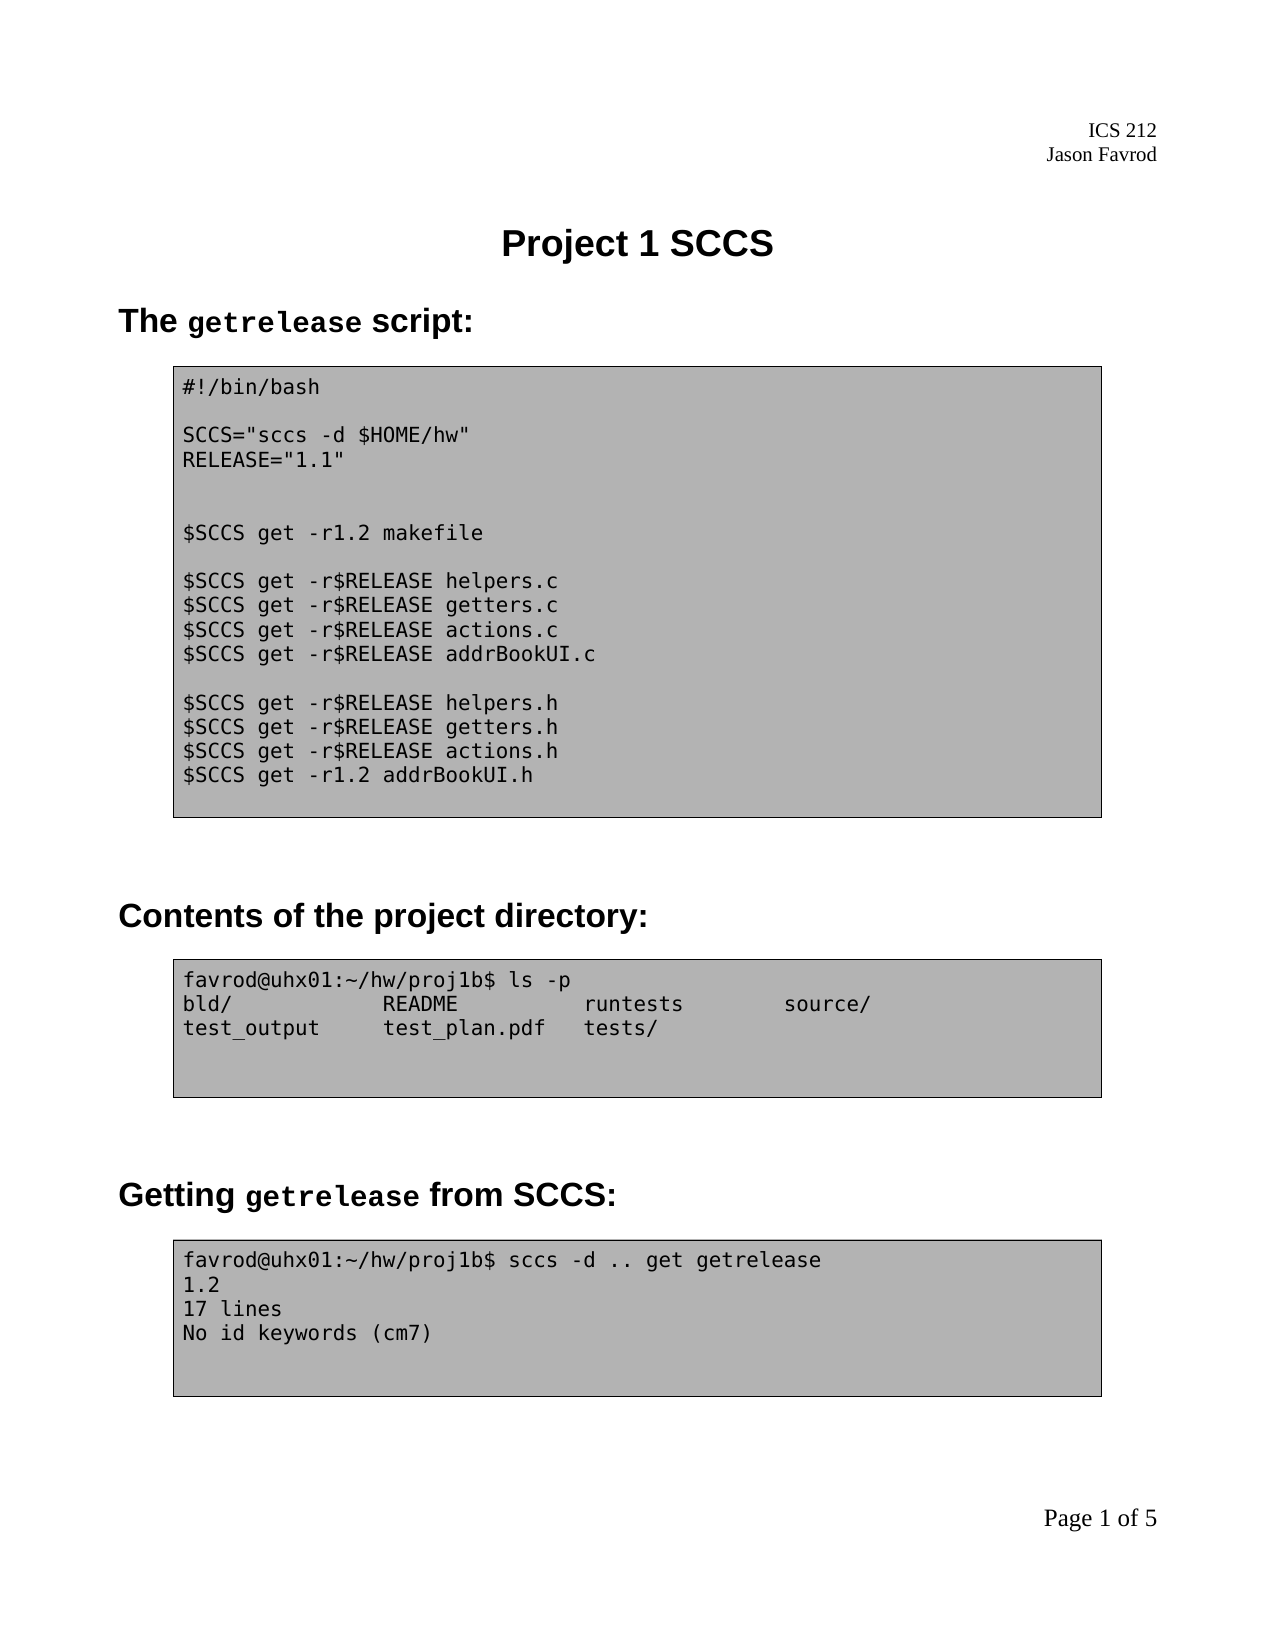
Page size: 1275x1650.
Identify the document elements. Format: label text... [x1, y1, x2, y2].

text 17 lines [182, 1297, 1093, 1321]
text 1.2 [182, 1273, 1093, 1297]
text $SCCS get -r$RELEASE actions.c [182, 618, 1093, 642]
text $SCCS get -r1.2 addrBookUI.h [182, 763, 1093, 788]
text SCCS="sccs -d $HOME/hw" [182, 423, 1093, 448]
text RELEASE="1.1" [182, 448, 1093, 472]
text favrod@uhx01:~/hw/proj1b$ sccs -d .. get getrelease [182, 1248, 1093, 1273]
text #!/bin/bash [182, 375, 1093, 399]
text $SCCS get -r$RELEASE actions.h [182, 739, 1093, 763]
text $SCCS get -r$RELEASE helpers.c [182, 569, 1093, 593]
title Project 1 SCCS [118, 221, 1157, 264]
text $SCCS get -r$RELEASE helpers.h [182, 691, 1093, 715]
text No id keywords (cm7) [182, 1321, 1093, 1346]
text $SCCS get -r$RELEASE getters.c [182, 593, 1093, 618]
subtitle The getrelease script: [118, 301, 1157, 342]
text $SCCS get -r1.2 makefile [182, 521, 1093, 545]
text $SCCS get -r$RELEASE addrBookUI.c [182, 642, 1093, 666]
text bld/ README runtests source/ test_output test_plan.pdf tests/ [182, 992, 1093, 1040]
subtitle Contents of the project directory: [118, 896, 1157, 934]
subtitle Getting getrelease from SCCS: [118, 1175, 1157, 1215]
text $SCCS get -r$RELEASE getters.h [182, 715, 1093, 739]
text favrod@uhx01:~/hw/proj1b$ ls -p [182, 968, 1093, 992]
